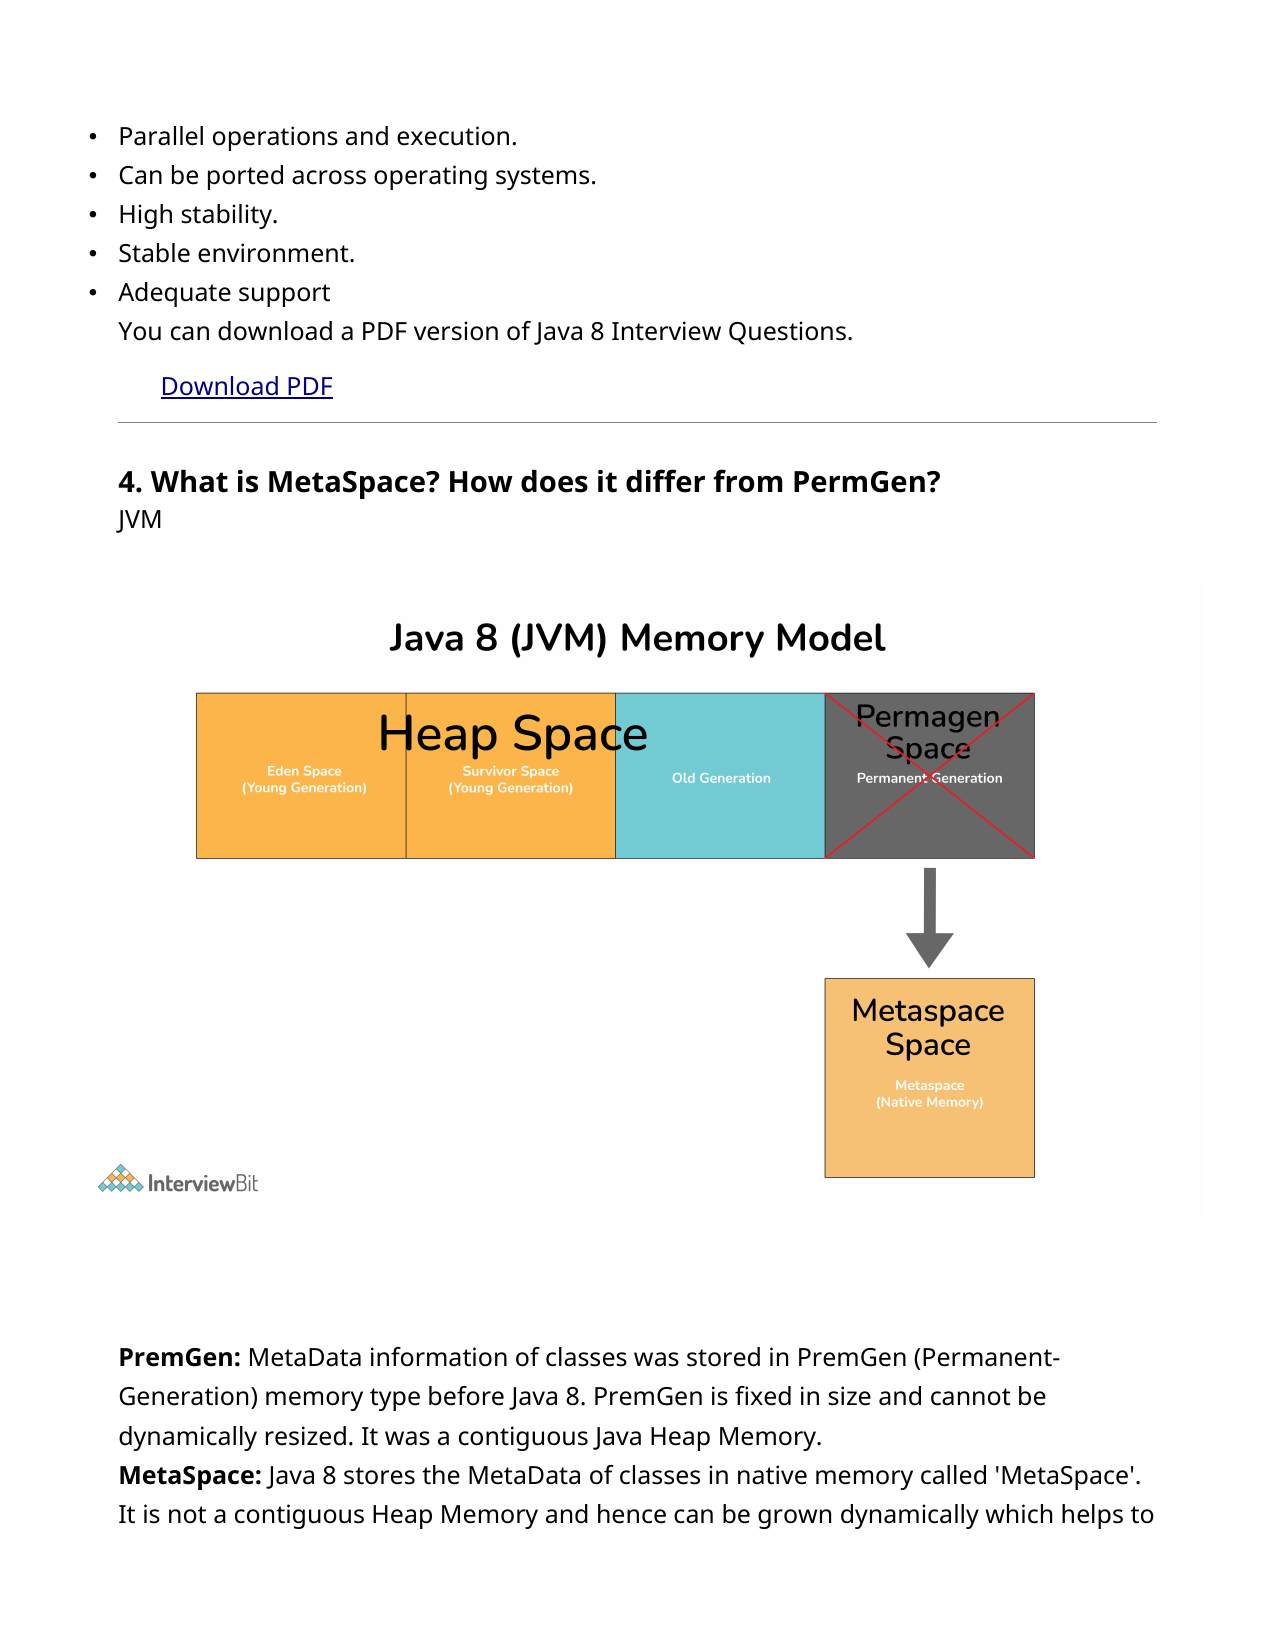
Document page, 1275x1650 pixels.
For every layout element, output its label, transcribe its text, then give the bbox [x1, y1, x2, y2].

text Download PDF [118, 353, 1157, 403]
text MetaSpace: Java 8 stores the MetaData of classes in native memory called 'MetaSpace'. It is not a contiguous Heap Memory and hence can be grown dynamically which helps to [118, 1457, 1157, 1531]
list Stable environment. [118, 236, 1157, 270]
text You can download a PDF version of Java 8 Interview Questions. [118, 314, 1157, 348]
picture [70, 579, 1205, 1218]
list Parallel operations and execution. [118, 118, 1157, 152]
list Adequate support [118, 275, 1157, 309]
subtitle 4. What is MetaSpace? How does it differ from PermGen? [118, 462, 1157, 501]
text PremGen: MetaData information of classes was stored in PremGen (Permanent-Generation) memory type before Java 8. PremGen is fixed in size and cannot be dynamically resized. It was a contiguous Java Heap Memory. [118, 1340, 1157, 1452]
text JVM [118, 501, 1157, 535]
list Can be ported across operating systems. [118, 157, 1157, 191]
list High stability. [118, 196, 1157, 231]
